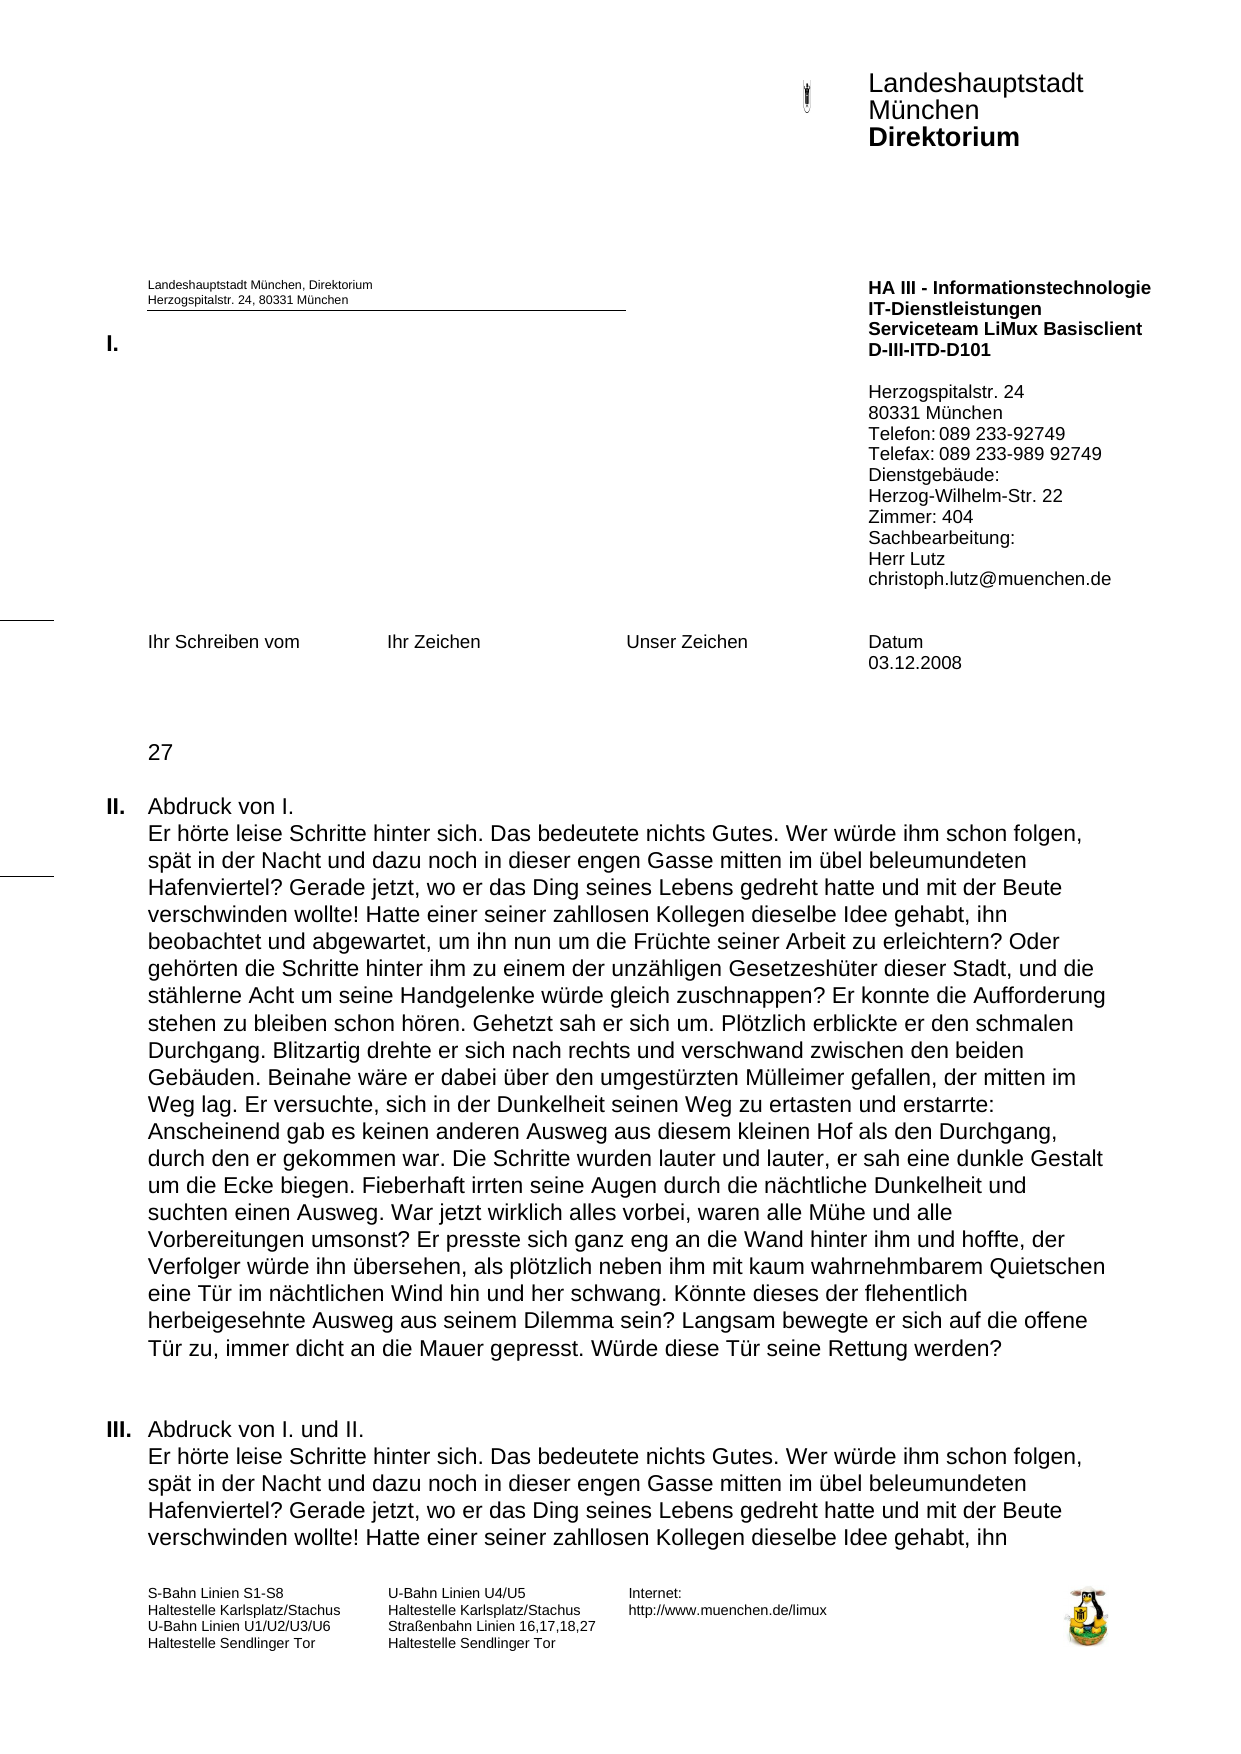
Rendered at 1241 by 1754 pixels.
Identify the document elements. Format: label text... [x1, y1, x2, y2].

text I. [106, 331, 136, 356]
text 27 [148, 738, 1109, 766]
text Herzogspitalstr. 24, 80331 München [148, 292, 626, 307]
text München [868, 98, 1199, 125]
table_header U-Bahn Linien U4/U5 Haltestelle Karlsplatz/Stachus Straßenbahn Linien 16,17,18,27 Haltestelle Sendlinger Tor [388, 1551, 628, 1652]
text II. Abdruck von I. [106, 793, 1109, 820]
table_header S-Bahn Linien S1-S8 Haltestelle Karlsplatz/Stachus U-Bahn Linien U1/U2/U3/U6 Haltestelle Sendlinger Tor [148, 1551, 388, 1652]
text III. Abdruck von I. und II. [106, 1416, 1109, 1443]
text Landeshauptstadt München, Direktorium [148, 277, 626, 292]
text Ihr Schreiben vom [148, 632, 354, 653]
table_header [869, 1551, 1110, 1652]
text HA III - Informationstechnologie IT-Dienstleistungen Serviceteam LiMux Basisclient [868, 277, 1199, 340]
text Unser Zeichen [626, 632, 833, 653]
text Direktorium [868, 125, 1199, 152]
text Er hörte leise Schritte hinter sich. Das bedeutete nichts Gutes. Wer würde ihm schon folgen, spät in der Nacht und dazu noch in dieser engen Gasse mitten im übel beleumundeten Hafenviertel? Gerade jetzt, wo er das Ding seines Lebens gedreht hatte und mit der Beute verschwinden wollte! Hatte einer seiner zahllosen Kollegen dieselbe Idee gehabt, ihn beobachtet und abgewartet, um ihn nun um die Früchte seiner Arbeit zu erleichtern? Oder gehörten die Schritte hinter ihm zu einem der unzähligen Gesetzeshüter dieser Stadt, und die stählerne Acht um seine Handgelenke würde gleich zuschnappen? Er konnte die Aufforderung stehen zu bleiben schon hören. Gehetzt sah er sich um. Plötzlich erblickte er den schmalen Durchgang. Blitzartig drehte er sich nach rechts und verschwand zwischen den beiden Gebäuden. Beinahe wäre er dabei über den umgestürzten Mülleimer gefallen, der mitten im Weg lag. Er versuchte, sich in der Dunkelheit seinen Weg zu ertasten und erstarrte: Anscheinend gab es keinen anderen Ausweg aus diesem kleinen Hof als den Durchgang, durch den er gekommen war. Die Schritte wurden lauter und lauter, er sah eine dunkle Gestalt um die Ecke biegen. Fieberhaft irrten seine Augen durch die nächtliche Dunkelheit und suchten einen Ausweg. War jetzt wirklich alles vorbei, waren alle Mühe und alle Vorbereitungen umsonst? Er presste sich ganz eng an die Wand hinter ihm und hoffte, der Verfolger würde ihn übersehen, als plötzlich neben ihm mit kaum wahrnehmbarem Quietschen eine Tür im nächtlichen Wind hin und her schwang. Könnte dieses der flehentlich herbeigesehnte Ausweg aus seinem Dilemma sein? Langsam bewegte er sich auf die offene Tür zu, immer dicht an die Mauer gepresst. Würde diese Tür seine Rettung werden? [148, 820, 1109, 1361]
picture [803, 80, 811, 113]
text Datum [868, 632, 1108, 653]
text Herzogspitalstr. 24 80331 München Telefon: 089 233-92749 Telefax: 089 233-989 92749 Dienstgebäude: Herzog-Wilhelm-Str. 22 Zimmer: 404 Sachbearbeitung: Herr Lutz christoph.lutz@muenchen.de [868, 382, 1199, 590]
text Landeshauptstadt [868, 71, 1199, 98]
picture [1063, 1585, 1109, 1647]
text D-III-ITD-D101 [868, 340, 1199, 361]
text Ihr Zeichen [387, 632, 593, 653]
text 03.12.2008 [868, 653, 1108, 673]
text Er hörte leise Schritte hinter sich. Das bedeutete nichts Gutes. Wer würde ihm schon folgen, spät in der Nacht und dazu noch in dieser engen Gasse mitten im übel beleumundeten Hafenviertel? Gerade jetzt, wo er das Ding seines Lebens gedreht hatte und mit der Beute verschwinden wollte! Hatte einer seiner zahllosen Kollegen dieselbe Idee gehabt, ihn [148, 1443, 1109, 1551]
table_header Internet: http://www.muenchen.de/limux [628, 1551, 869, 1652]
